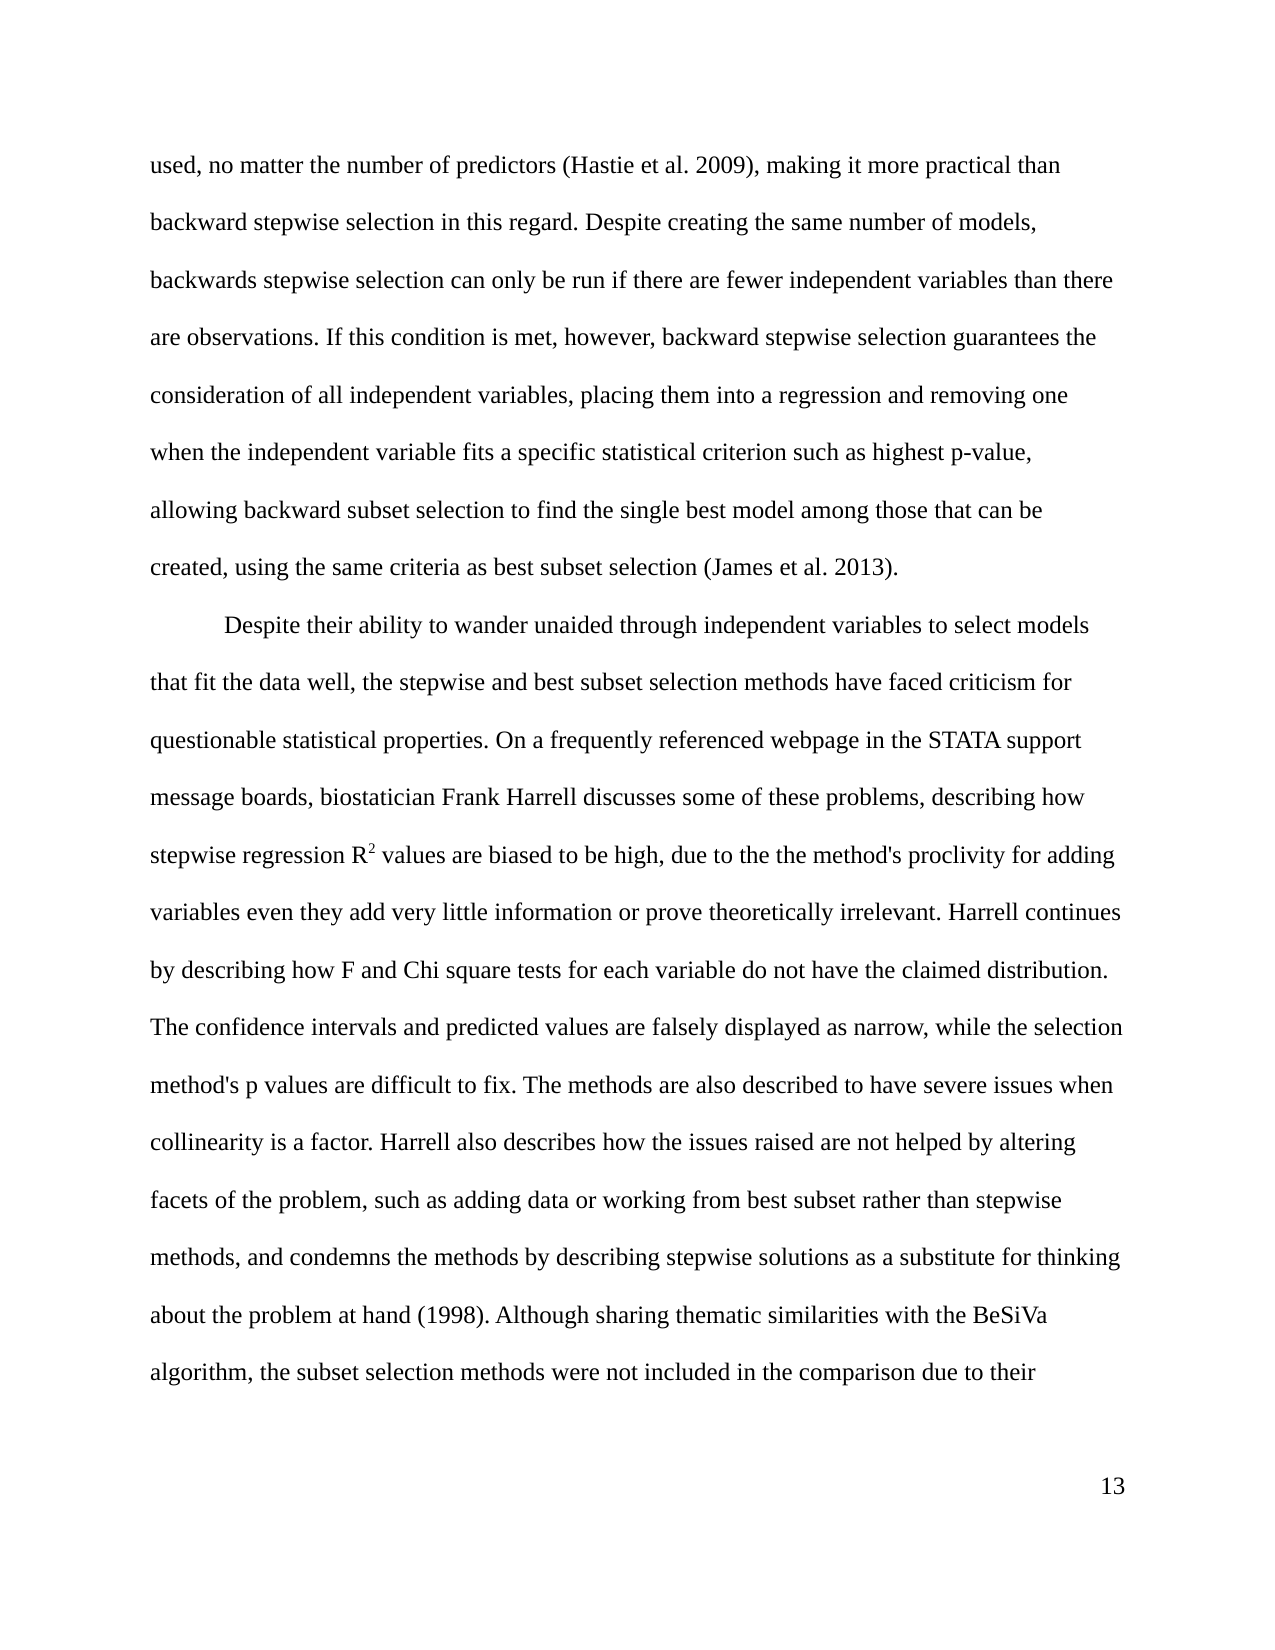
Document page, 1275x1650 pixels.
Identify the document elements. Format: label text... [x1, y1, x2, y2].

text Despite their ability to wander unaided through independent variables to select models that fit the data well, the stepwise and best subset selection methods have faced criticism for questionable statistical properties. On a frequently referenced webpage in the STATA support message boards, biostatician Frank Harrell discusses some of these problems, describing how stepwise regression R2 values are biased to be high, due to the the method's proclivity for adding variables even they add very little information or prove theoretically irrelevant. Harrell continues by describing how F and Chi square tests for each variable do not have the claimed distribution. The confidence intervals and predicted values are falsely displayed as narrow, while the selection method's p values are difficult to fix. The methods are also described to have severe issues when collinearity is a factor. Harrell also describes how the issues raised are not helped by altering facets of the problem, such as adding data or working from best subset rather than stepwise methods, and condemns the methods by describing stepwise solutions as a substitute for thinking about the problem at hand (1998). Although sharing thematic similarities with the BeSiVa algorithm, the subset selection methods were not included in the comparison due to their [150, 610, 1125, 1386]
text used, no matter the number of predictors (Hastie et al. 2009), making it more practical than backward stepwise selection in this regard. Despite creating the same number of models, backwards stepwise selection can only be run if there are fewer independent variables than there are observations. If this condition is met, however, backward stepwise selection guarantees the consideration of all independent variables, placing them into a regression and removing one when the independent variable fits a specific statistical criterion such as highest p-value, allowing backward subset selection to find the single best model among those that can be created, using the same criteria as best subset selection (James et al. 2013). [150, 150, 1125, 581]
